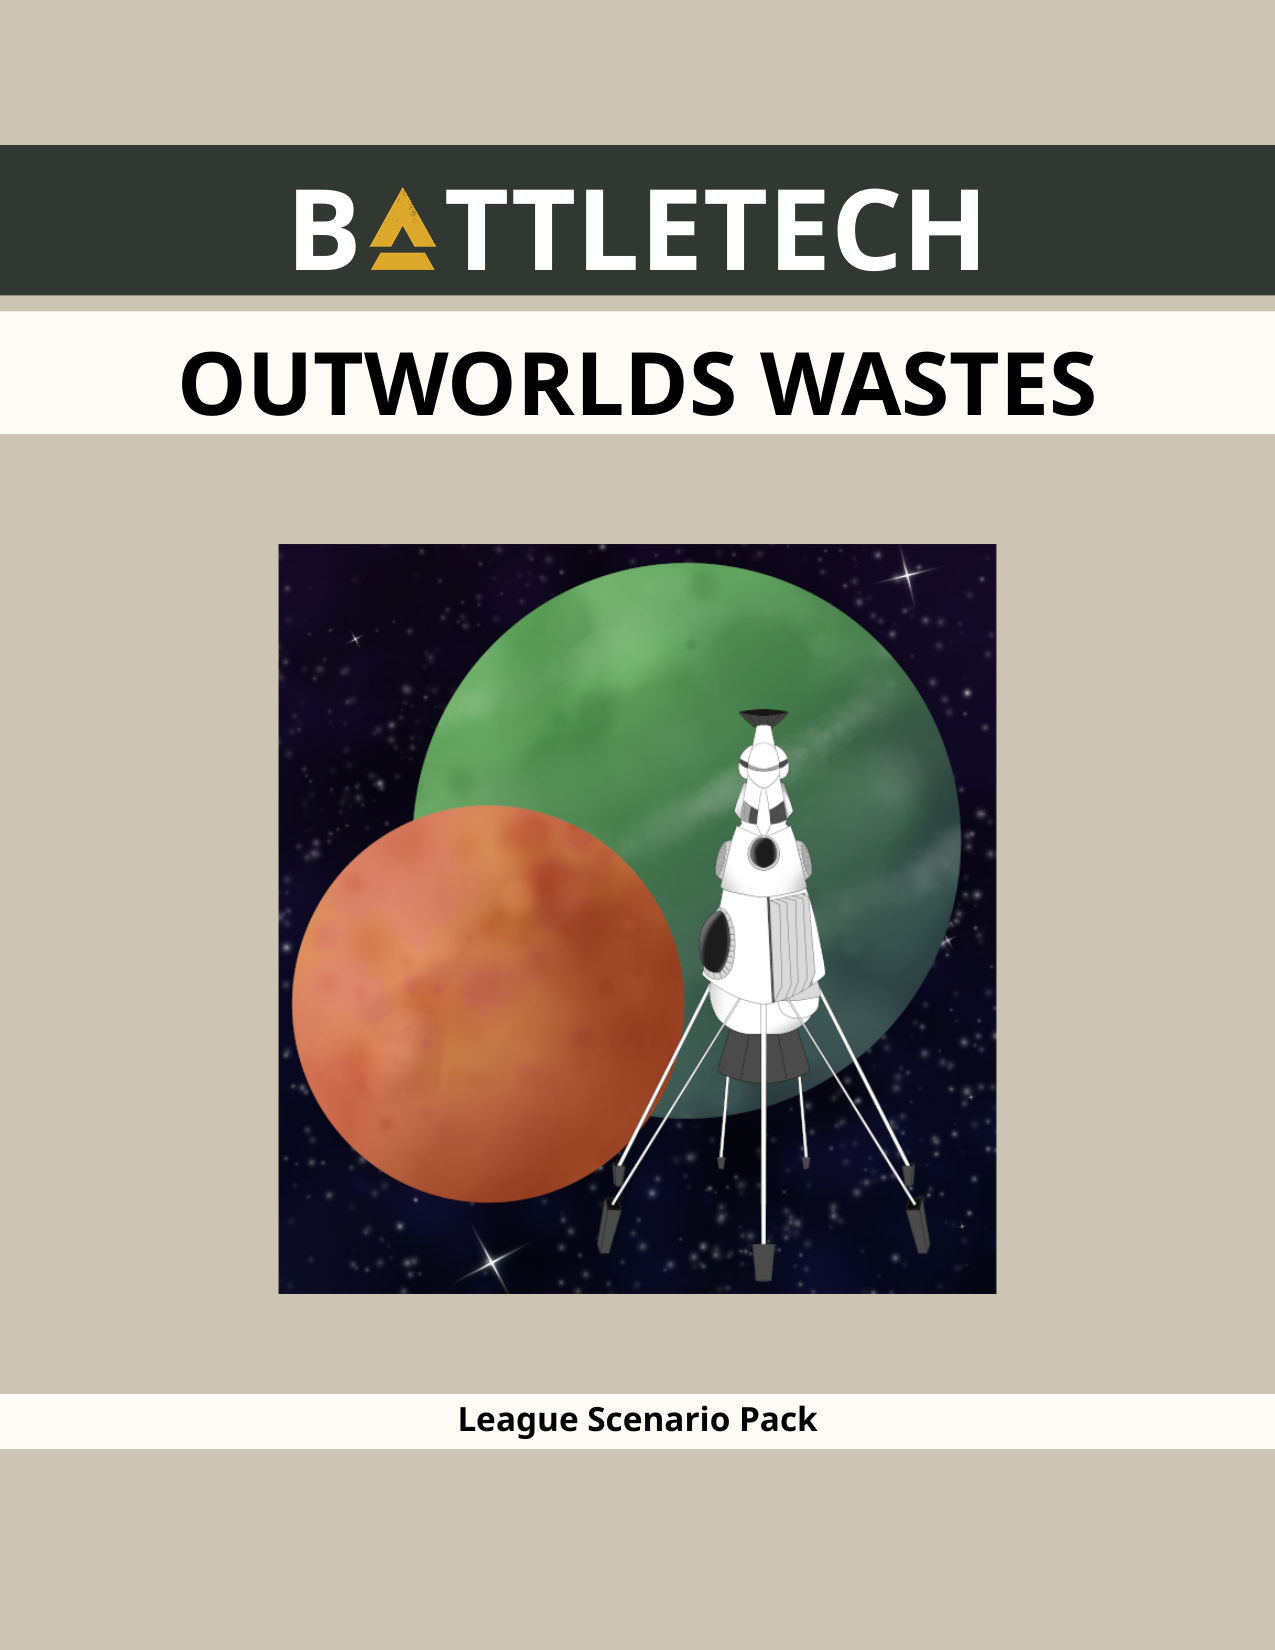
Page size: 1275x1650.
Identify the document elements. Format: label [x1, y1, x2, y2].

picture [278, 544, 997, 1294]
picture [361, 187, 444, 270]
